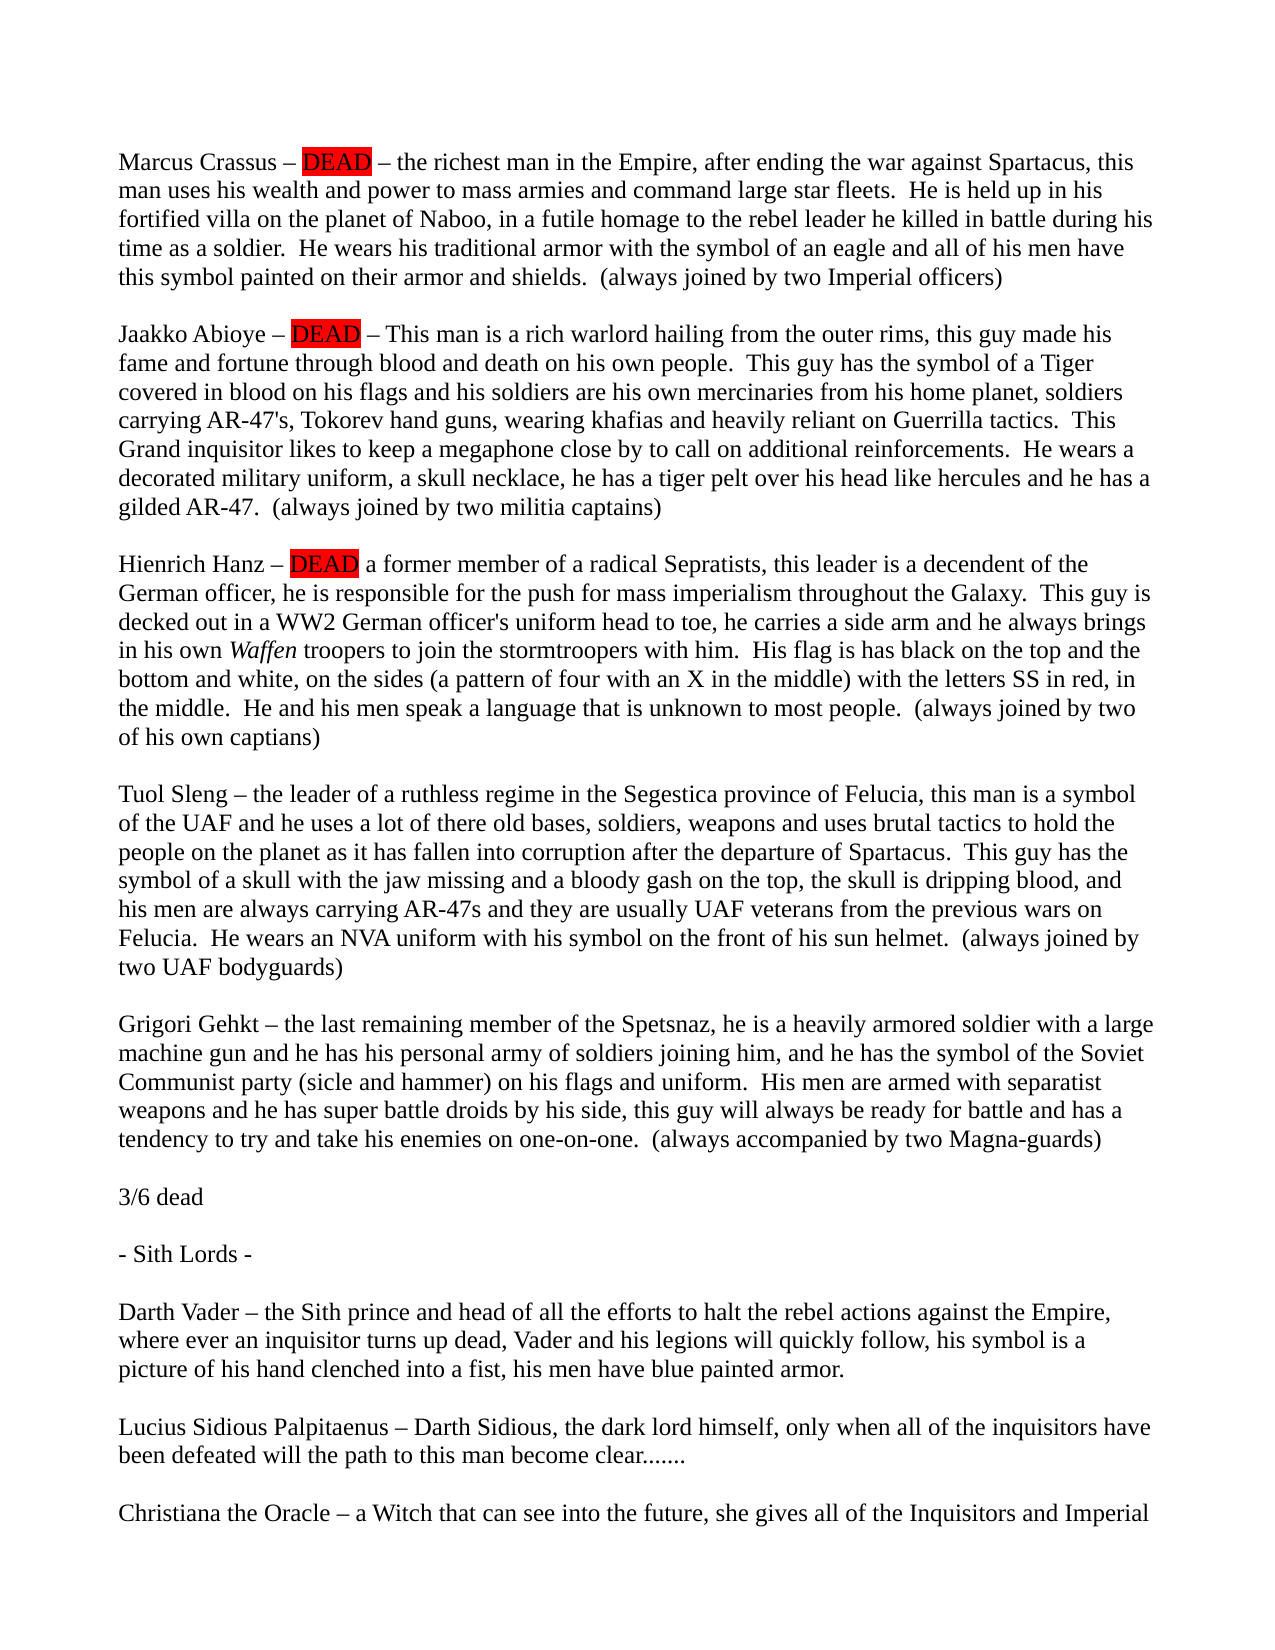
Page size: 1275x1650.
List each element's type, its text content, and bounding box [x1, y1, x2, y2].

text Hienrich Hanz – DEAD a former member of a radical Sepratists, this leader is a decendent of the German officer, he is responsible for the push for mass imperialism throughout the Galaxy. This guy is decked out in a WW2 German officer's uniform head to toe, he carries a side arm and he always brings in his own Waffen troopers to join the stormtroopers with him. His flag is has black on the top and the bottom and white, on the sides (a pattern of four with an X in the middle) with the letters SS in red, in the middle. He and his men speak a language that is unknown to most people. (always joined by two of his own captians) [118, 549, 1157, 751]
text Tuol Sleng – the leader of a ruthless regime in the Segestica province of Felucia, this man is a symbol of the UAF and he uses a lot of there old bases, soldiers, weapons and uses brutal tactics to hold the people on the planet as it has fallen into corruption after the departure of Spartacus. This guy has the symbol of a skull with the jaw missing and a bloody gash on the top, the skull is dripping blood, and his men are always carrying AR-47s and they are usually UAF veterans from the previous wars on Felucia. He wears an NVA uniform with his symbol on the front of his sun helmet. (always joined by two UAF bodyguards) [118, 779, 1157, 981]
text 3/6 dead [118, 1182, 1157, 1211]
text Christiana the Oracle – a Witch that can see into the future, she gives all of the Inquisitors and Imperial [118, 1498, 1157, 1527]
text Lucius Sidious Palpitaenus – Darth Sidious, the dark lord himself, only when all of the inquisitors have been defeated will the path to this man become clear....... [118, 1412, 1157, 1469]
text Marcus Crassus – DEAD – the richest man in the Empire, after ending the war against Spartacus, this man uses his wealth and power to mass armies and command large star fleets. He is held up in his fortified villa on the planet of Naboo, in a futile homage to the rebel leader he killed in battle during his time as a soldier. He wears his traditional armor with the symbol of an eagle and all of his men have this symbol painted on their armor and shields. (always joined by two Imperial officers) [118, 147, 1157, 291]
text Darth Vader – the Sith prince and head of all the efforts to halt the rebel actions against the Empire, where ever an inquisitor turns up dead, Vader and his legions will quickly follow, his symbol is a picture of his hand clenched into a fist, his men have blue painted armor. [118, 1297, 1157, 1383]
text - Sith Lords - [118, 1239, 1157, 1268]
text Grigori Gehkt – the last remaining member of the Spetsnaz, he is a heavily armored soldier with a large machine gun and he has his personal army of soldiers joining him, and he has the symbol of the Soviet Communist party (sicle and hammer) on his flags and uniform. His men are armed with separatist weapons and he has super battle droids by his side, this guy will always be ready for battle and has a tendency to try and take his enemies on one-on-one. (always accompanied by two Magna-guards) [118, 1009, 1157, 1153]
text Jaakko Abioye – DEAD – This man is a rich warlord hailing from the outer rims, this guy made his fame and fortune through blood and death on his own people. This guy has the symbol of a Tiger covered in blood on his flags and his soldiers are his own mercinaries from his home planet, soldiers carrying AR-47's, Tokorev hand guns, wearing khafias and heavily reliant on Guerrilla tactics. This Grand inquisitor likes to keep a megaphone close by to call on additional reinforcements. He wears a decorated military uniform, a skull necklace, he has a tiger pelt over his head like hercules and he has a gilded AR-47. (always joined by two militia captains) [118, 319, 1157, 521]
